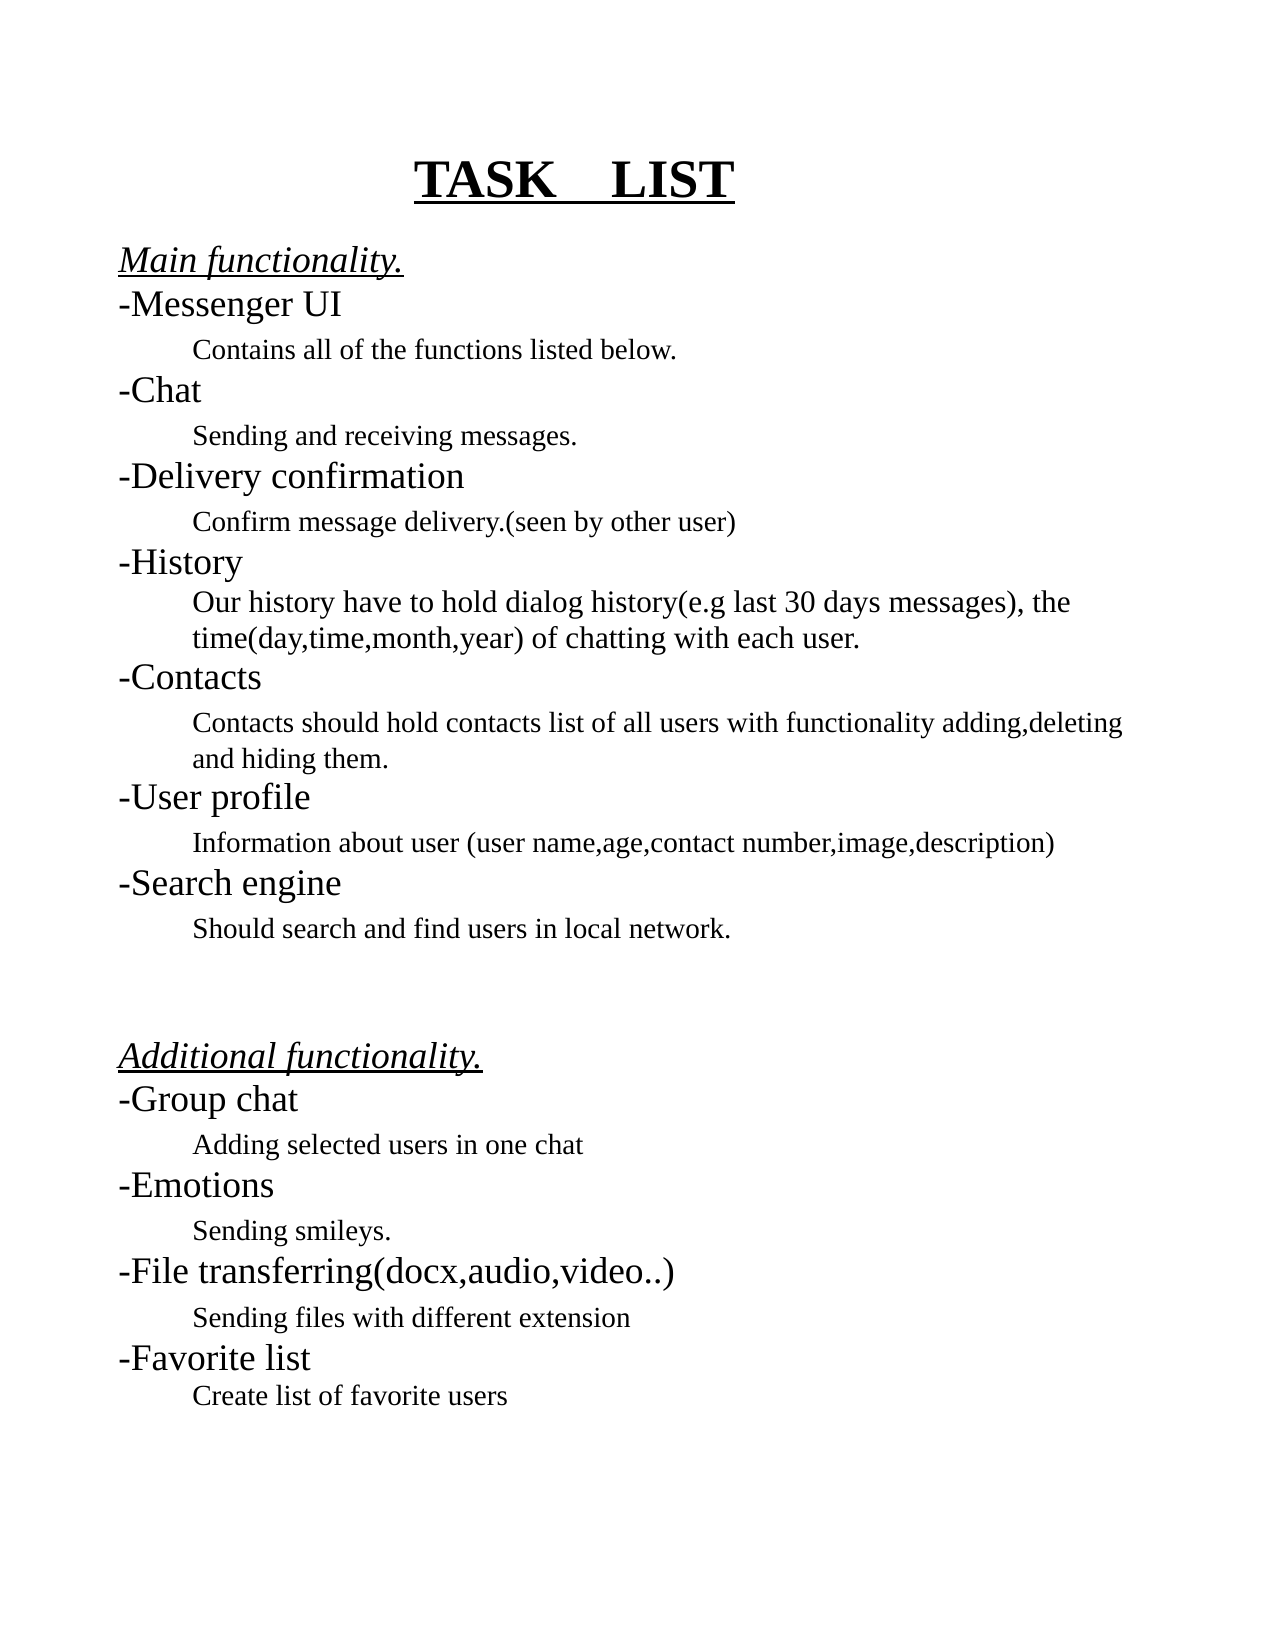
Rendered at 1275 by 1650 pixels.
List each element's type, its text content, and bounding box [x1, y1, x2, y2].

text -File transferring(docx,audio,video..) [118, 1249, 1157, 1292]
text Sending and receiving messages. [118, 410, 1157, 453]
text -Messenger UI [118, 281, 1157, 324]
text -History [118, 540, 1157, 583]
text Information about user (user name,age,contact number,image,description) [118, 818, 1157, 861]
text TASK LIST [118, 147, 1157, 209]
text Our history have to hold dialog history(e.g last 30 days messages), the time(day,time,month,year) of chatting with each user. [118, 583, 1157, 655]
text and hiding them. [118, 741, 1157, 774]
text Should search and find users in local network. [118, 904, 1157, 947]
text Sending files with different extension [118, 1292, 1157, 1335]
text -Chat [118, 367, 1157, 410]
text -Favorite list [118, 1335, 1157, 1378]
text -User profile [118, 774, 1157, 818]
text -Delivery confirmation [118, 453, 1157, 497]
text Confirm message delivery.(seen by other user) [118, 497, 1157, 540]
text Sending smileys. [118, 1206, 1157, 1249]
text Contacts should hold contacts list of all users with functionality adding,deleting [118, 698, 1157, 741]
text -Contacts [118, 655, 1157, 698]
text Create list of favorite users [118, 1378, 1157, 1412]
text Main functionality. [118, 238, 1157, 281]
text Contains all of the functions listed below. [118, 324, 1157, 367]
text Adding selected users in one chat [118, 1119, 1157, 1163]
text -Emotions [118, 1163, 1157, 1206]
text -Search engine [118, 861, 1157, 904]
text Additional functionality. [118, 1033, 1157, 1076]
text -Group chat [118, 1076, 1157, 1119]
